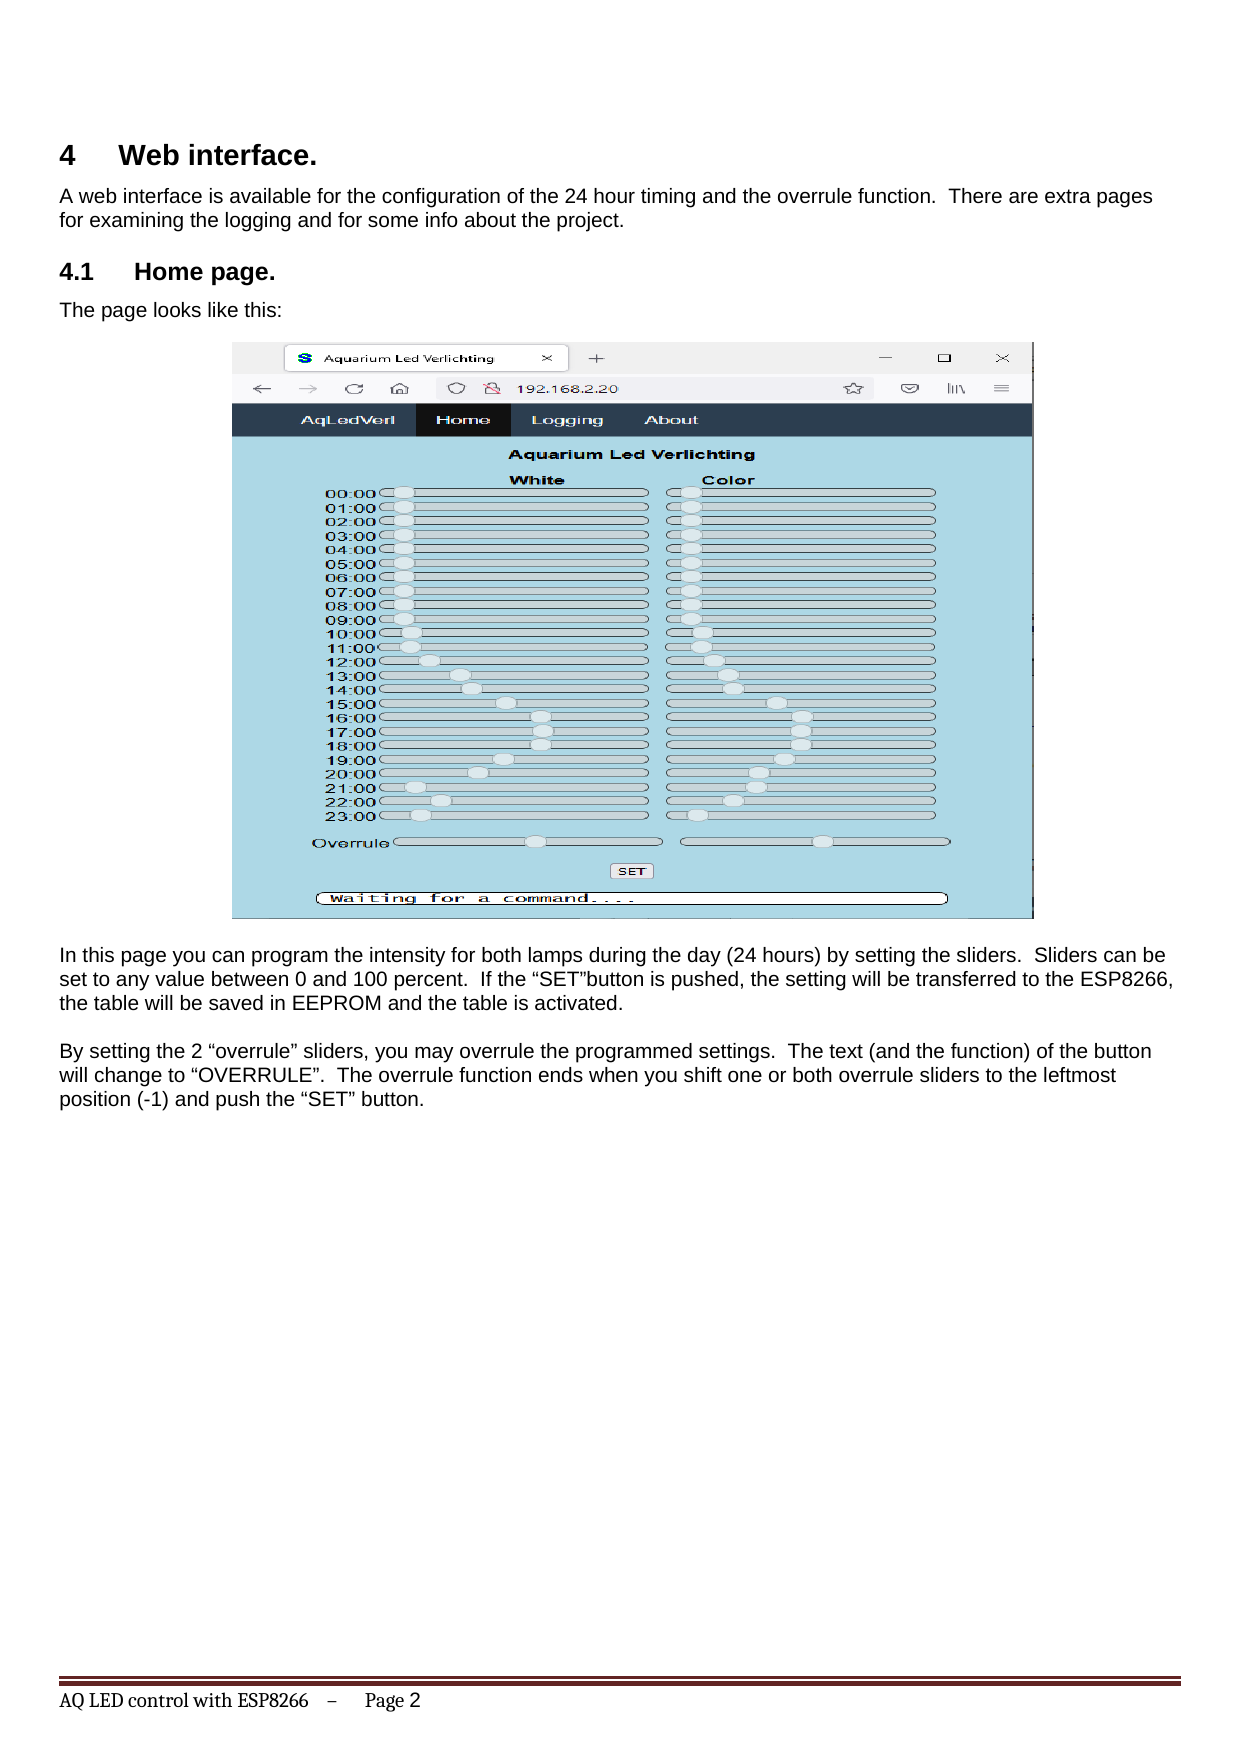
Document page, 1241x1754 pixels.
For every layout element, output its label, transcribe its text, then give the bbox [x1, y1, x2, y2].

picture [232, 342, 1034, 919]
text A web interface is available for the configuration of the 24 hour timing and the overrule function. There are extra pages for examining the logging and for some info about the project. [59, 183, 1181, 231]
text In this page you can program the intensity for both lamps during the day (24 hours) by setting the sliders. Sliders can be set to any value between 0 and 100 percent. If the “SET”button is pushed, the setting will be transferred to the ESP8266, the table will be saved in EEPROM and the table is activated. [59, 943, 1181, 1014]
subtitle Web interface. [59, 137, 1181, 171]
text The page looks like this: [59, 298, 1181, 943]
subtitle Home page. [59, 256, 1181, 285]
text By setting the 2 “overrule” sliders, you may overrule the programmed settings. The text (and the function) of the button will change to “OVERRULE”. The overrule function ends when you shift one or both overrule sliders to the leftmost position (-1) and push the “SET” button. [59, 1038, 1181, 1110]
